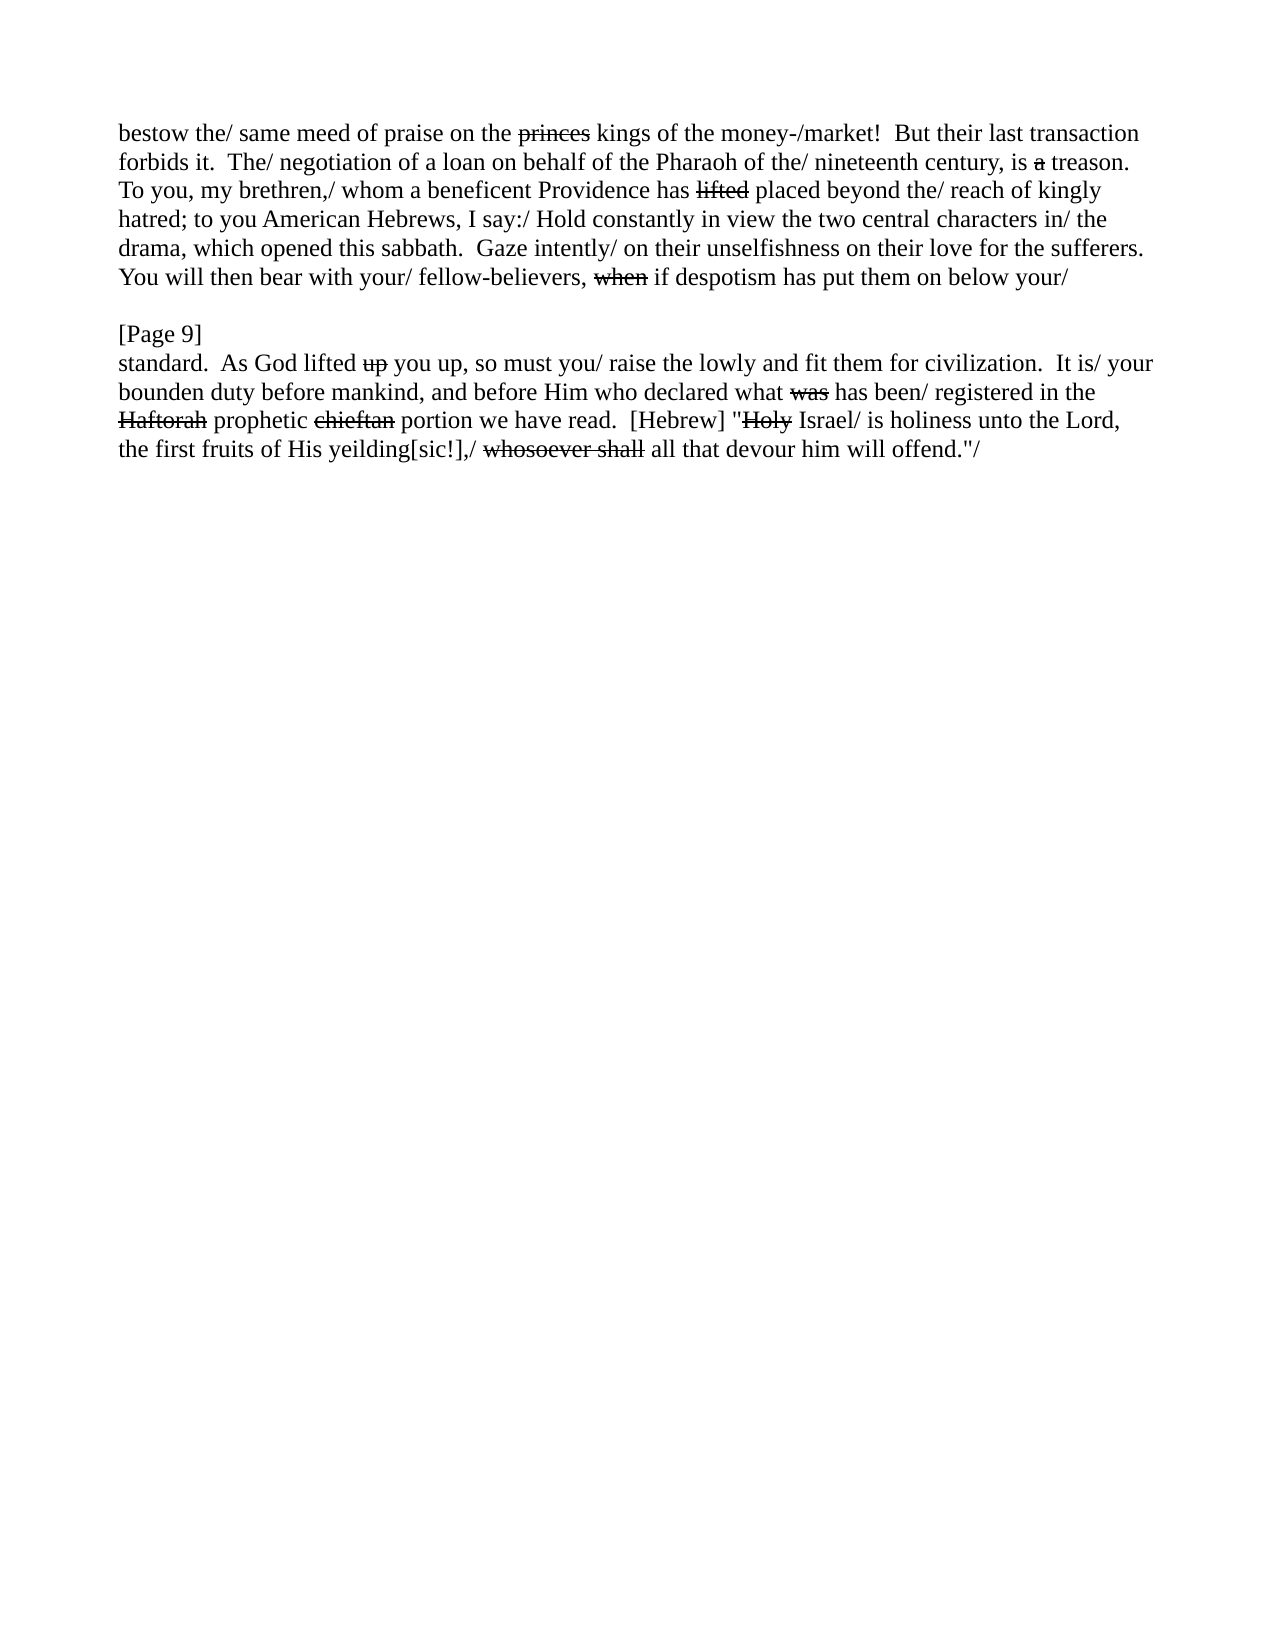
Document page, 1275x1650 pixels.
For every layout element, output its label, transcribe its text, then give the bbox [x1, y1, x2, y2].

text standard. As God lifted up you up, so must you/ raise the lowly and fit them for civilization. It is/ your bounden duty before mankind, and before Him who declared what was has been/ registered in the Haftorah prophetic chieftan portion we have read. [Hebrew] "Holy Israel/ is holiness unto the Lord, the first fruits of His yeilding[sic!],/ whosoever shall all that devour him will offend."/ [118, 348, 1157, 463]
text [Page 9] [118, 319, 1157, 348]
text bestow the/ same meed of praise on the princes kings of the money-/market! But their last transaction forbids it. The/ negotiation of a loan on behalf of the Pharaoh of the/ nineteenth century, is a treason. To you, my brethren,/ whom a beneficent Providence has lifted placed beyond the/ reach of kingly hatred; to you American Hebrews, I say:/ Hold constantly in view the two central characters in/ the drama, which opened this sabbath. Gaze intently/ on their unselfishness on their love for the sufferers. You will then bear with your/ fellow-believers, when if despotism has put them on below your/ [118, 118, 1157, 291]
